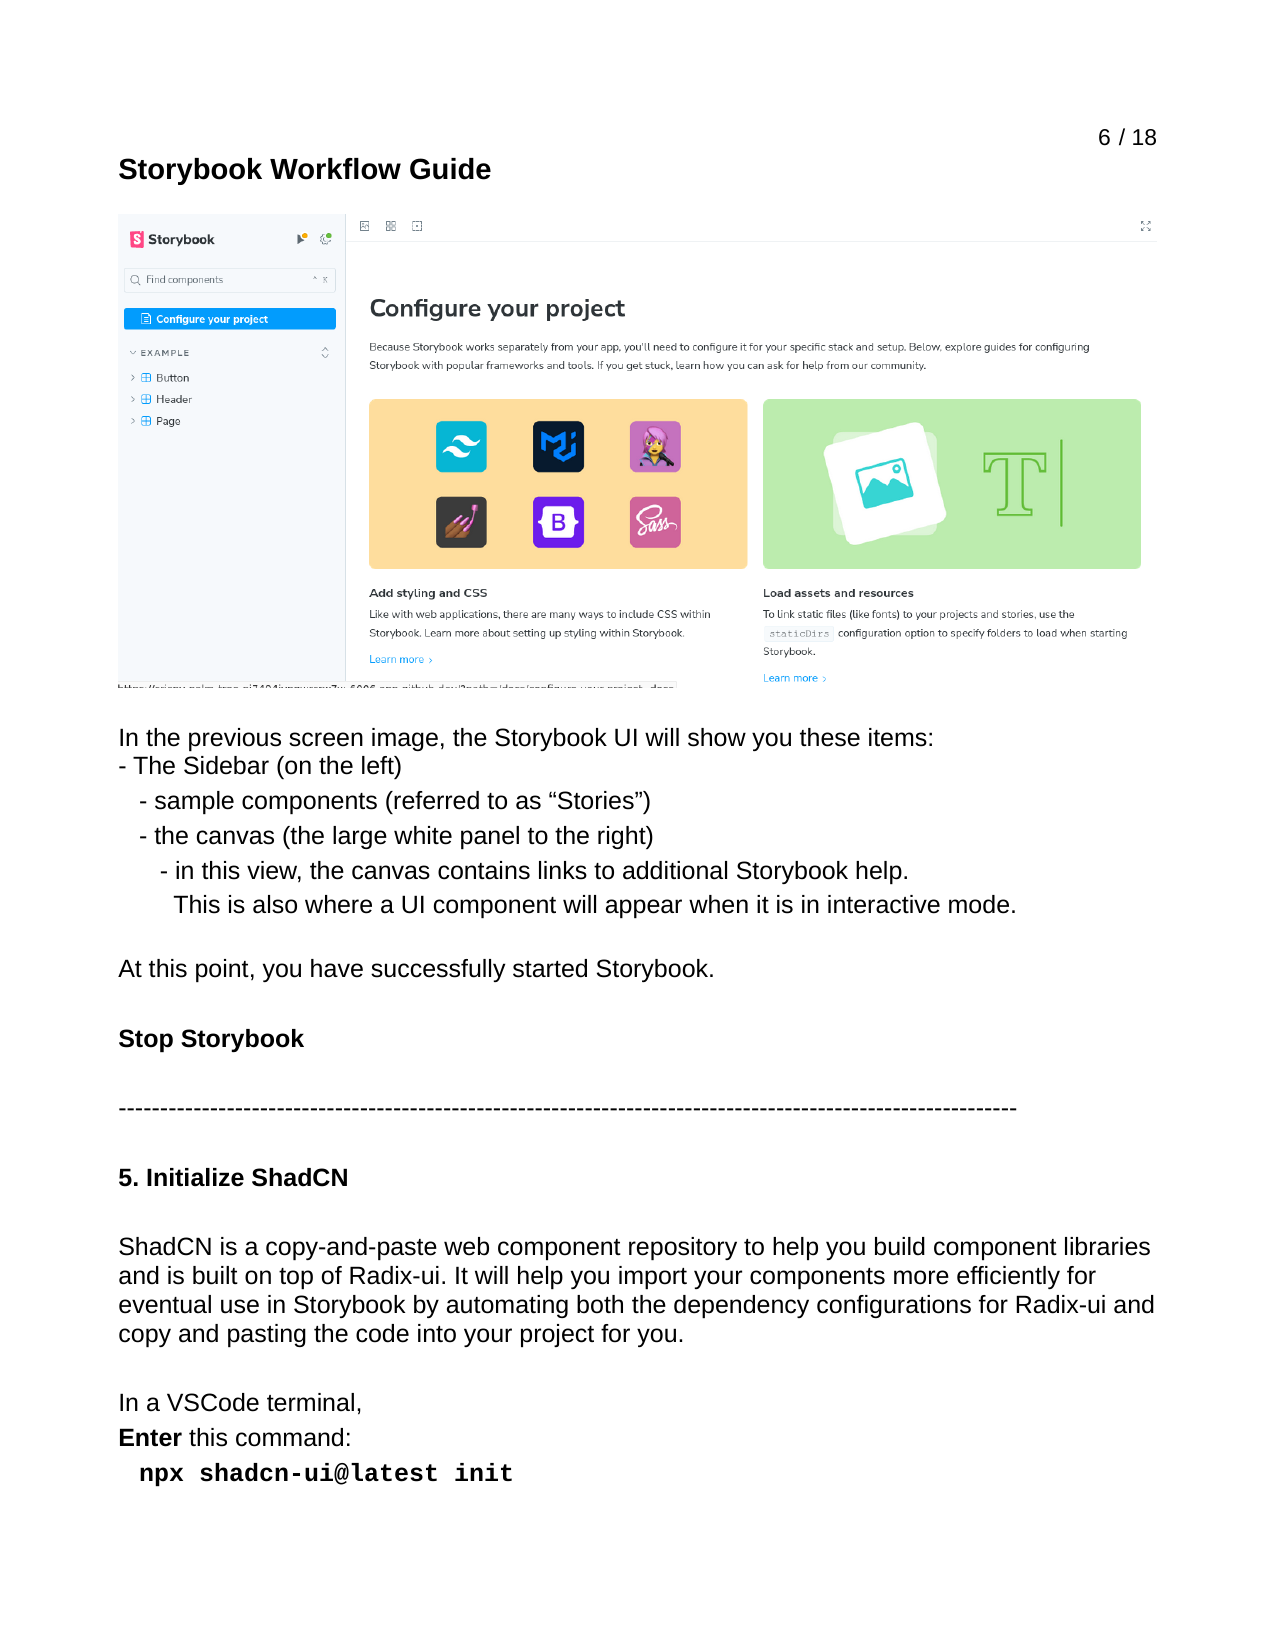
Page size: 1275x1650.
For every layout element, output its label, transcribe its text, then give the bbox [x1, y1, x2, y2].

text This is also where a UI component will appear when it is in interactive mode. [118, 890, 1157, 948]
text ShadCN is a copy-and-paste web component repository to help you build component libraries and is built on top of Radix-ui. It will help you import your components more efficiently for eventual use in Storybook by automating both the dependency configurations for Radix-ui and copy and pasting the code into your project for you. [118, 1232, 1157, 1347]
text npx shadcn-ui@latest init [118, 1458, 1157, 1489]
text In the previous screen image, the Storybook UI will show you these items: - The Sidebar (on the left) [118, 722, 1157, 780]
text In a VSCode terminal, [118, 1388, 1157, 1417]
text At this point, you have successfully started Storybook. [118, 954, 1157, 983]
text Enter this command: [118, 1423, 1157, 1452]
text ------------------------------------------------------------------------------------------------------------ [118, 1093, 1157, 1122]
text - sample components (referred to as “Stories”) [118, 786, 1157, 815]
text 5. Initialize ShadCN [118, 1163, 1157, 1191]
text - the canvas (the large white panel to the right) [118, 821, 1157, 849]
text - in this view, the canvas contains links to additional Storybook help. [118, 856, 1157, 884]
picture [118, 214, 1157, 688]
text Stop Storybook [118, 1023, 1157, 1052]
